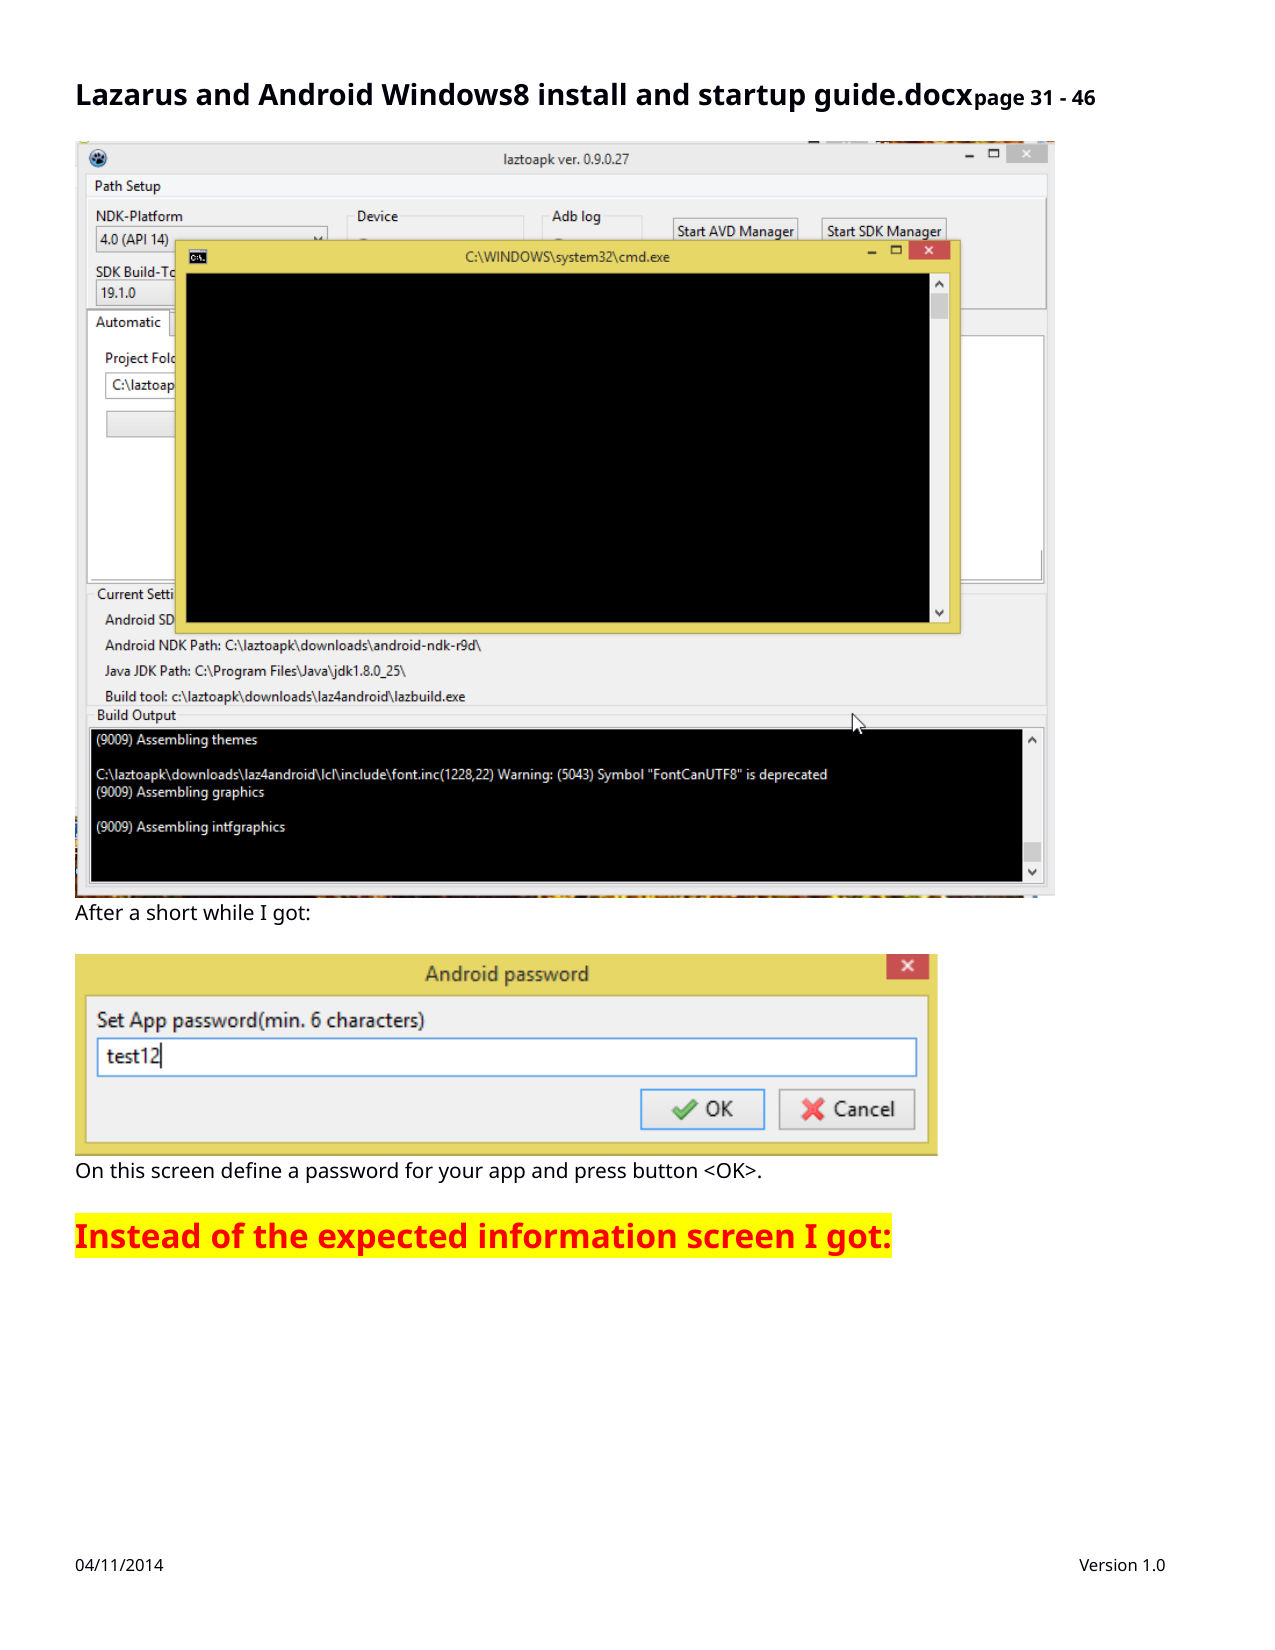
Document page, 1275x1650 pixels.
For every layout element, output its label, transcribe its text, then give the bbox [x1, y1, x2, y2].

text Instead of the expected information screen I got: [75, 1213, 1200, 1258]
text After a short while I got: [75, 898, 1200, 926]
picture [75, 954, 938, 1156]
picture [75, 141, 1055, 898]
text On this screen define a password for your app and press button <OK>. [75, 1156, 1200, 1184]
